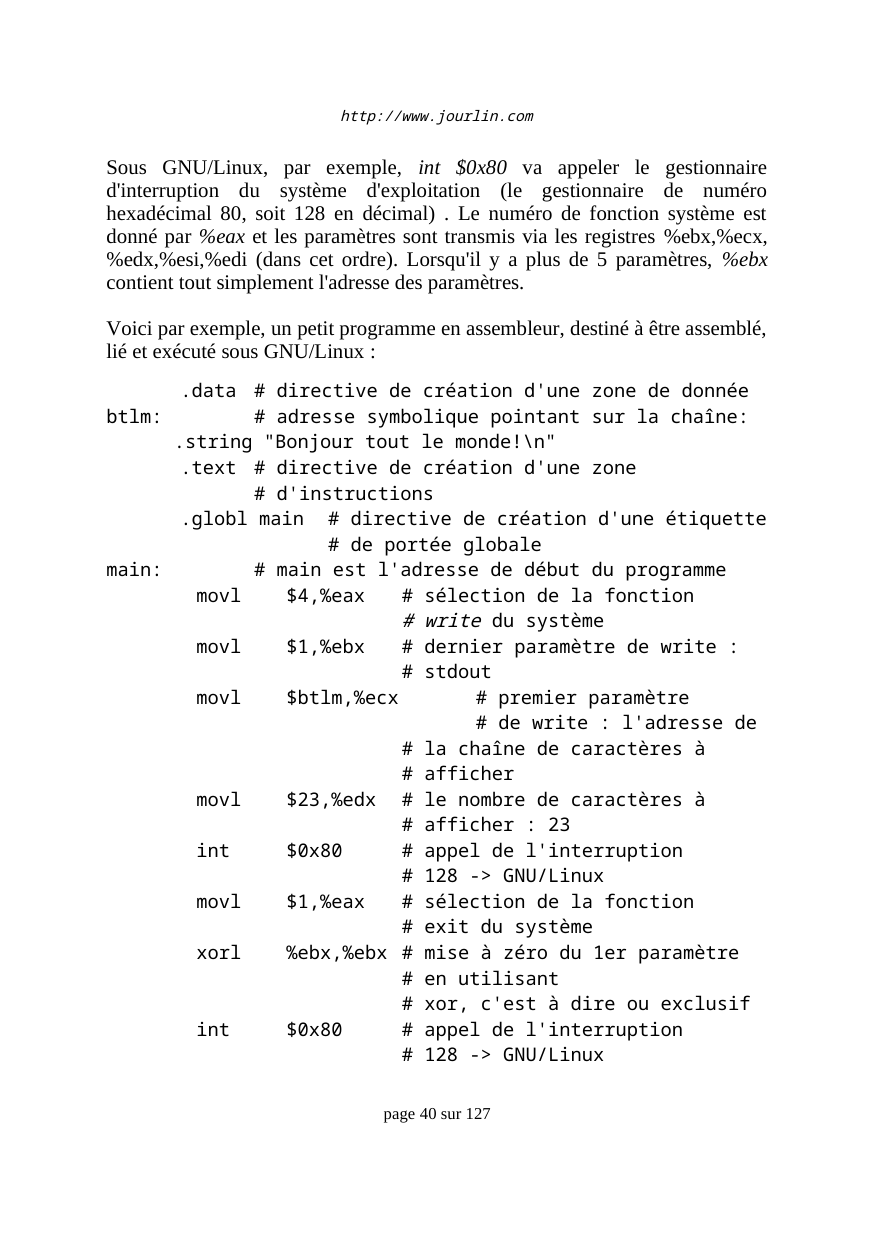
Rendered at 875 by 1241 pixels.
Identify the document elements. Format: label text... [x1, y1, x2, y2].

text # stdout [106, 659, 768, 684]
text .globl main # directive de création d'une étiquette # de portée globale [106, 506, 768, 557]
text movl $1,%ebx # dernier paramètre de write : [106, 633, 768, 659]
text .data # directive de création d'une zone de donnée [106, 375, 768, 403]
text # la chaîne de caractères à [106, 735, 768, 761]
text int $0x80 # appel de l'interruption [106, 1016, 768, 1041]
text # 128 -> GNU/Linux [106, 1041, 768, 1067]
text # exit du système [106, 914, 768, 939]
text xorl %ebx,%ebx # mise à zéro du 1er paramètre [106, 939, 768, 965]
text # en utilisant [106, 965, 768, 990]
text movl $4,%eax # sélection de la fonction [106, 582, 768, 608]
text .string "Bonjour tout le monde!\n" [106, 429, 768, 454]
text # afficher [106, 761, 768, 786]
text int $0x80 # appel de l'interruption [106, 837, 768, 863]
text movl $23,%edx # le nombre de caractères à [106, 786, 768, 812]
text # write du système [106, 608, 768, 633]
text # de write : l'adresse de [106, 710, 768, 735]
text main: # main est l'adresse de début du programme [106, 557, 768, 582]
text # 128 -> GNU/Linux [106, 863, 768, 888]
text btlm: # adresse symbolique pointant sur la chaîne: [106, 403, 768, 429]
text # afficher : 23 [106, 812, 768, 837]
text Sous GNU/Linux, par exemple, int $0x80 va appeler le gestionnaire d'interruption du système d'exploitation (le gestionnaire de numéro hexadécimal 80, soit 128 en décimal) . Le numéro de fonction système est donné par %eax et les paramètres sont transmis via les registres %ebx,%ecx,%edx,%esi,%edi (dans cet ordre). Lorsqu'il y a plus de 5 paramètres, %ebx contient tout simplement l'adresse des paramètres. [106, 156, 768, 294]
text # xor, c'est à dire ou exclusif [106, 990, 768, 1016]
text movl $btlm,%ecx # premier paramètre [106, 684, 768, 710]
text .text # directive de création d'une zone # d'instructions [106, 454, 768, 506]
text movl $1,%eax # sélection de la fonction [106, 888, 768, 914]
text Voici par exemple, un petit programme en assembleur, destiné à être assemblé, lié et exécuté sous GNU/Linux : [106, 306, 768, 363]
